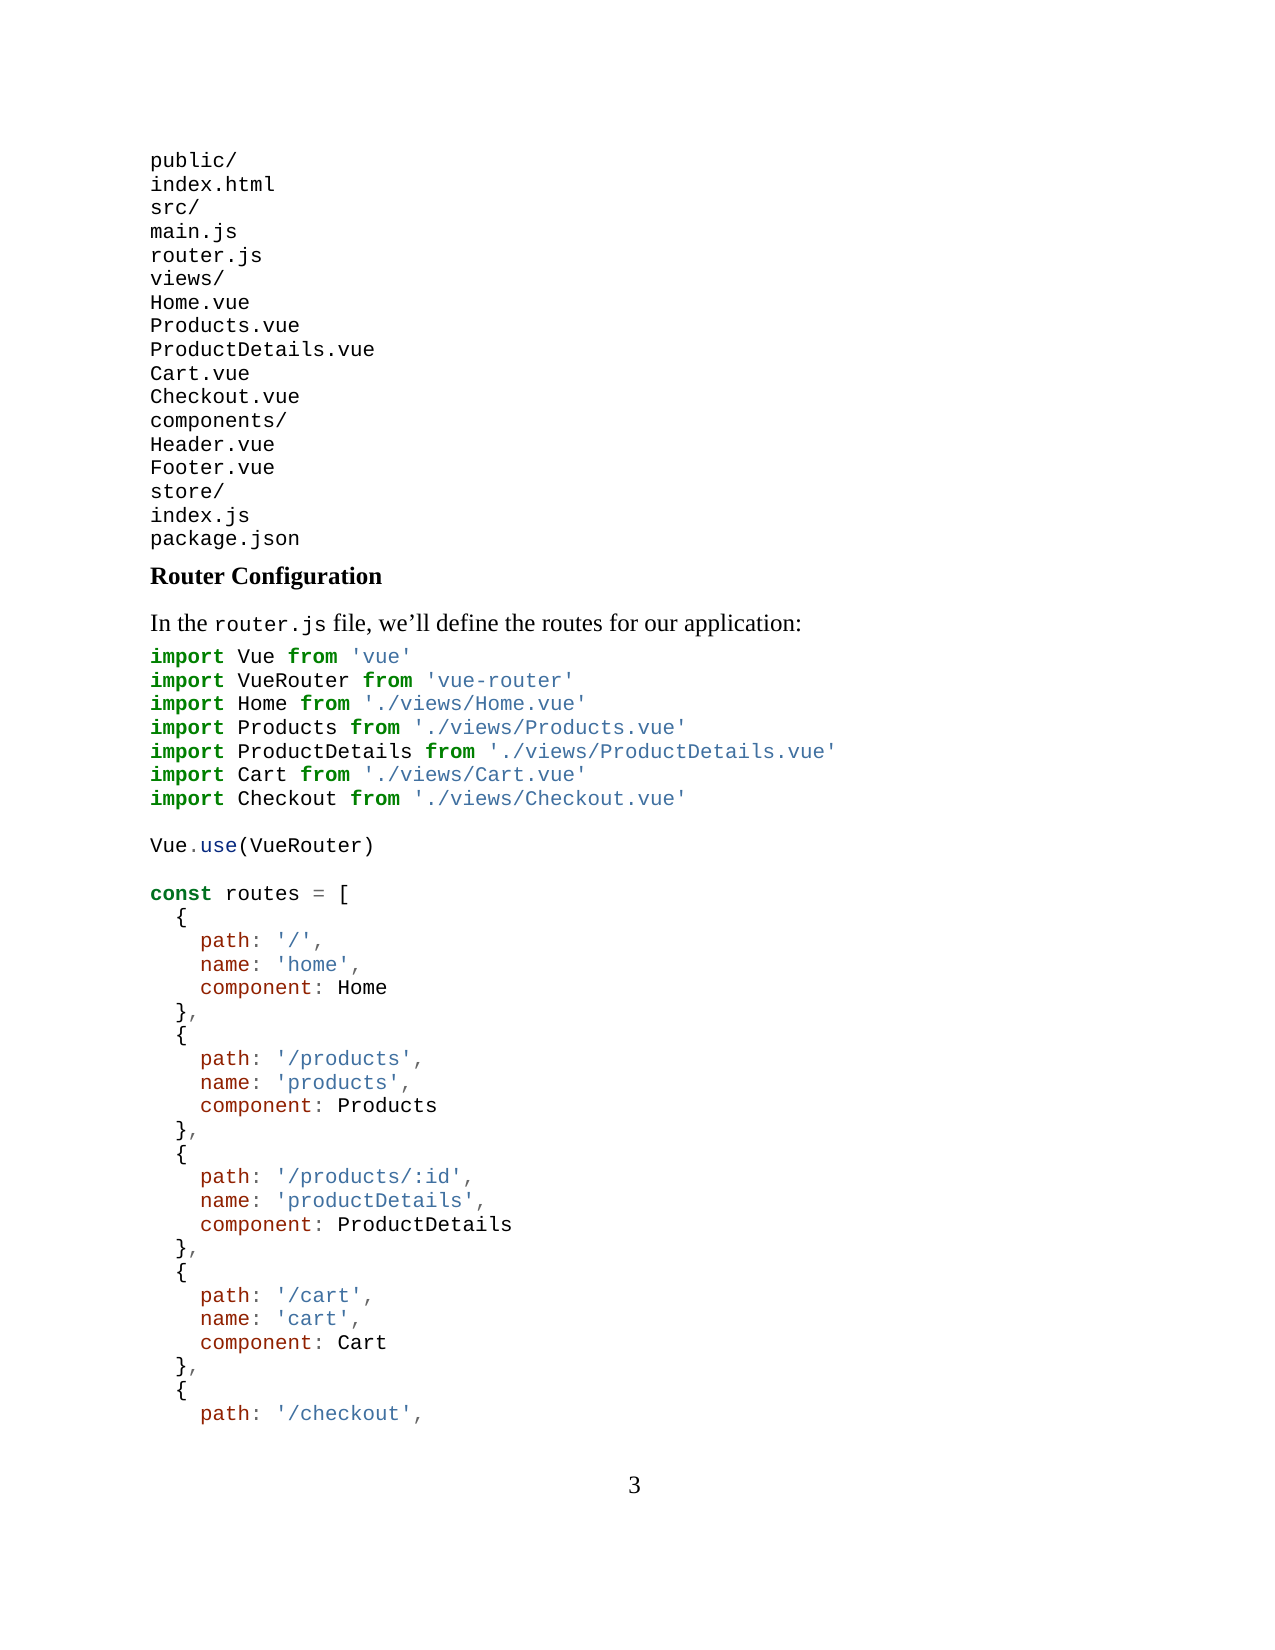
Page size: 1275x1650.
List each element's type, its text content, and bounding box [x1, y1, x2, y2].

text Cart.vue [150, 363, 1125, 386]
text path: '/', [150, 930, 1125, 953]
text In the router.js file, we’ll define the routes for our application: [150, 608, 1125, 637]
text name: 'home', [150, 953, 1125, 977]
text { [150, 1261, 1125, 1284]
text { [150, 1024, 1125, 1048]
text import VueRouter from 'vue-router' [150, 670, 1125, 693]
text import Products from './views/Products.vue' [150, 717, 1125, 741]
text path: '/products', [150, 1048, 1125, 1072]
text Products.vue [150, 316, 1125, 339]
text path: '/products/:id', [150, 1166, 1125, 1190]
text name: 'cart', [150, 1308, 1125, 1332]
text main.js [150, 221, 1125, 244]
text Footer.vue [150, 457, 1125, 481]
text { [150, 906, 1125, 930]
text }, [150, 1001, 1125, 1024]
text Checkout.vue [150, 386, 1125, 410]
text package.json [150, 528, 1125, 552]
text views/ [150, 268, 1125, 292]
text { [150, 1143, 1125, 1166]
text const routes = [ [150, 883, 1125, 906]
text component: Home [150, 977, 1125, 1001]
text components/ [150, 410, 1125, 434]
text import Checkout from './views/Checkout.vue' [150, 788, 1125, 812]
text Router Configuration [150, 561, 1125, 590]
text Header.vue [150, 434, 1125, 457]
text path: '/checkout', [150, 1403, 1125, 1426]
text import Vue from 'vue' [150, 646, 1125, 670]
text ProductDetails.vue [150, 339, 1125, 363]
text path: '/cart', [150, 1284, 1125, 1308]
text import Home from './views/Home.vue' [150, 693, 1125, 717]
text public/ [150, 150, 1125, 174]
text name: 'productDetails', [150, 1190, 1125, 1214]
text component: Products [150, 1095, 1125, 1119]
text component: ProductDetails [150, 1214, 1125, 1237]
text { [150, 1379, 1125, 1403]
text index.js [150, 505, 1125, 528]
text component: Cart [150, 1332, 1125, 1356]
text }, [150, 1237, 1125, 1261]
text name: 'products', [150, 1072, 1125, 1095]
text }, [150, 1356, 1125, 1379]
text Home.vue [150, 292, 1125, 316]
text router.js [150, 244, 1125, 268]
text src/ [150, 197, 1125, 221]
text import Cart from './views/Cart.vue' [150, 764, 1125, 788]
text Vue.use(VueRouter) [150, 835, 1125, 859]
text }, [150, 1119, 1125, 1143]
text index.html [150, 174, 1125, 197]
text import ProductDetails from './views/ProductDetails.vue' [150, 741, 1125, 764]
text store/ [150, 481, 1125, 505]
